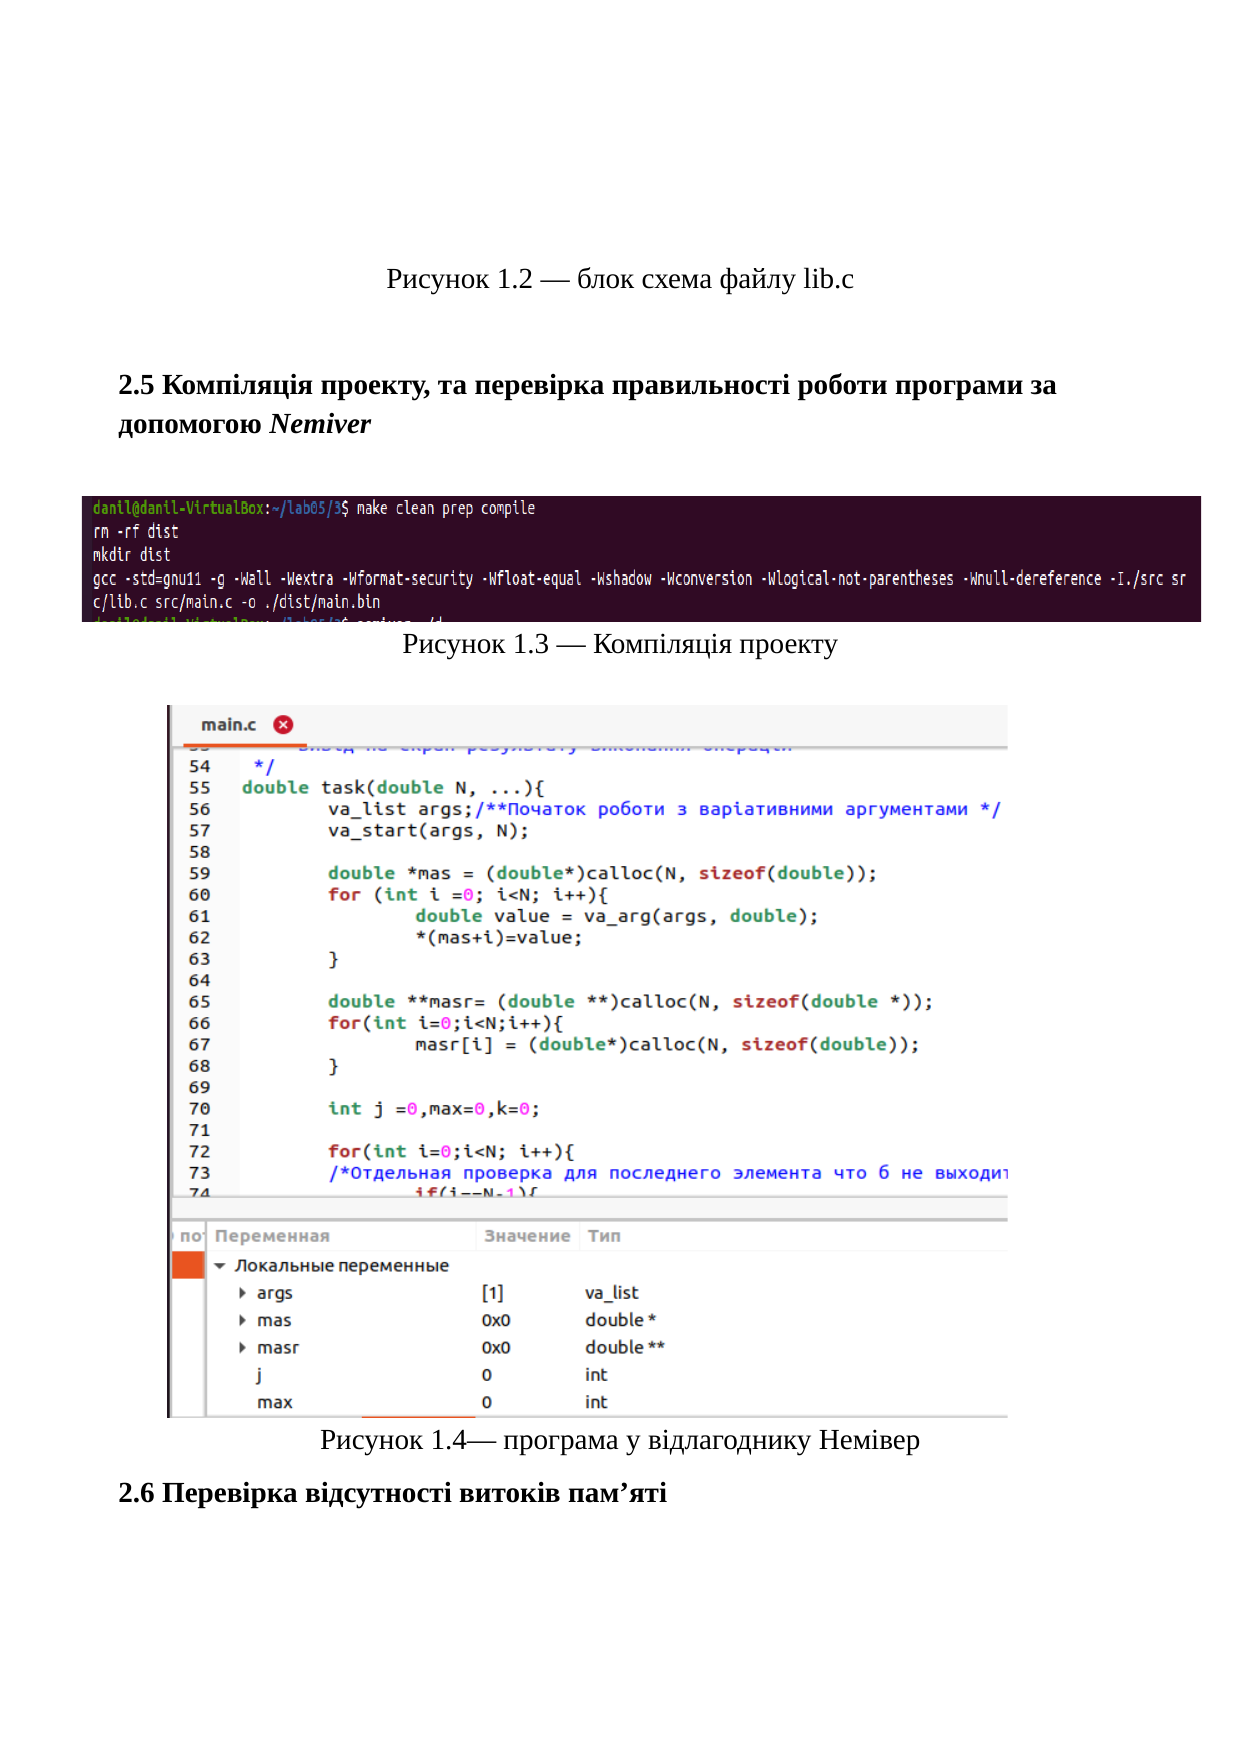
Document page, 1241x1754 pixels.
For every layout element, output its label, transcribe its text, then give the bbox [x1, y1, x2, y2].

picture [167, 705, 502, 1418]
text Рисунок 1.4— програма у відлагоднику Немівер [118, 679, 1122, 1456]
text Рисунок 1.3 — Компіляція проекту [118, 622, 1122, 660]
text 2.6 Перевірка відсутності витоків памʼяті [118, 1476, 1122, 1509]
picture [81, 496, 1202, 622]
text 2.5 Компіляція проекту, та перевірка правильності роботи програми за допомогою Nemiver [118, 367, 1122, 439]
text Рисунок 1.2 — блок схема файлу lib.c [118, 261, 1122, 294]
